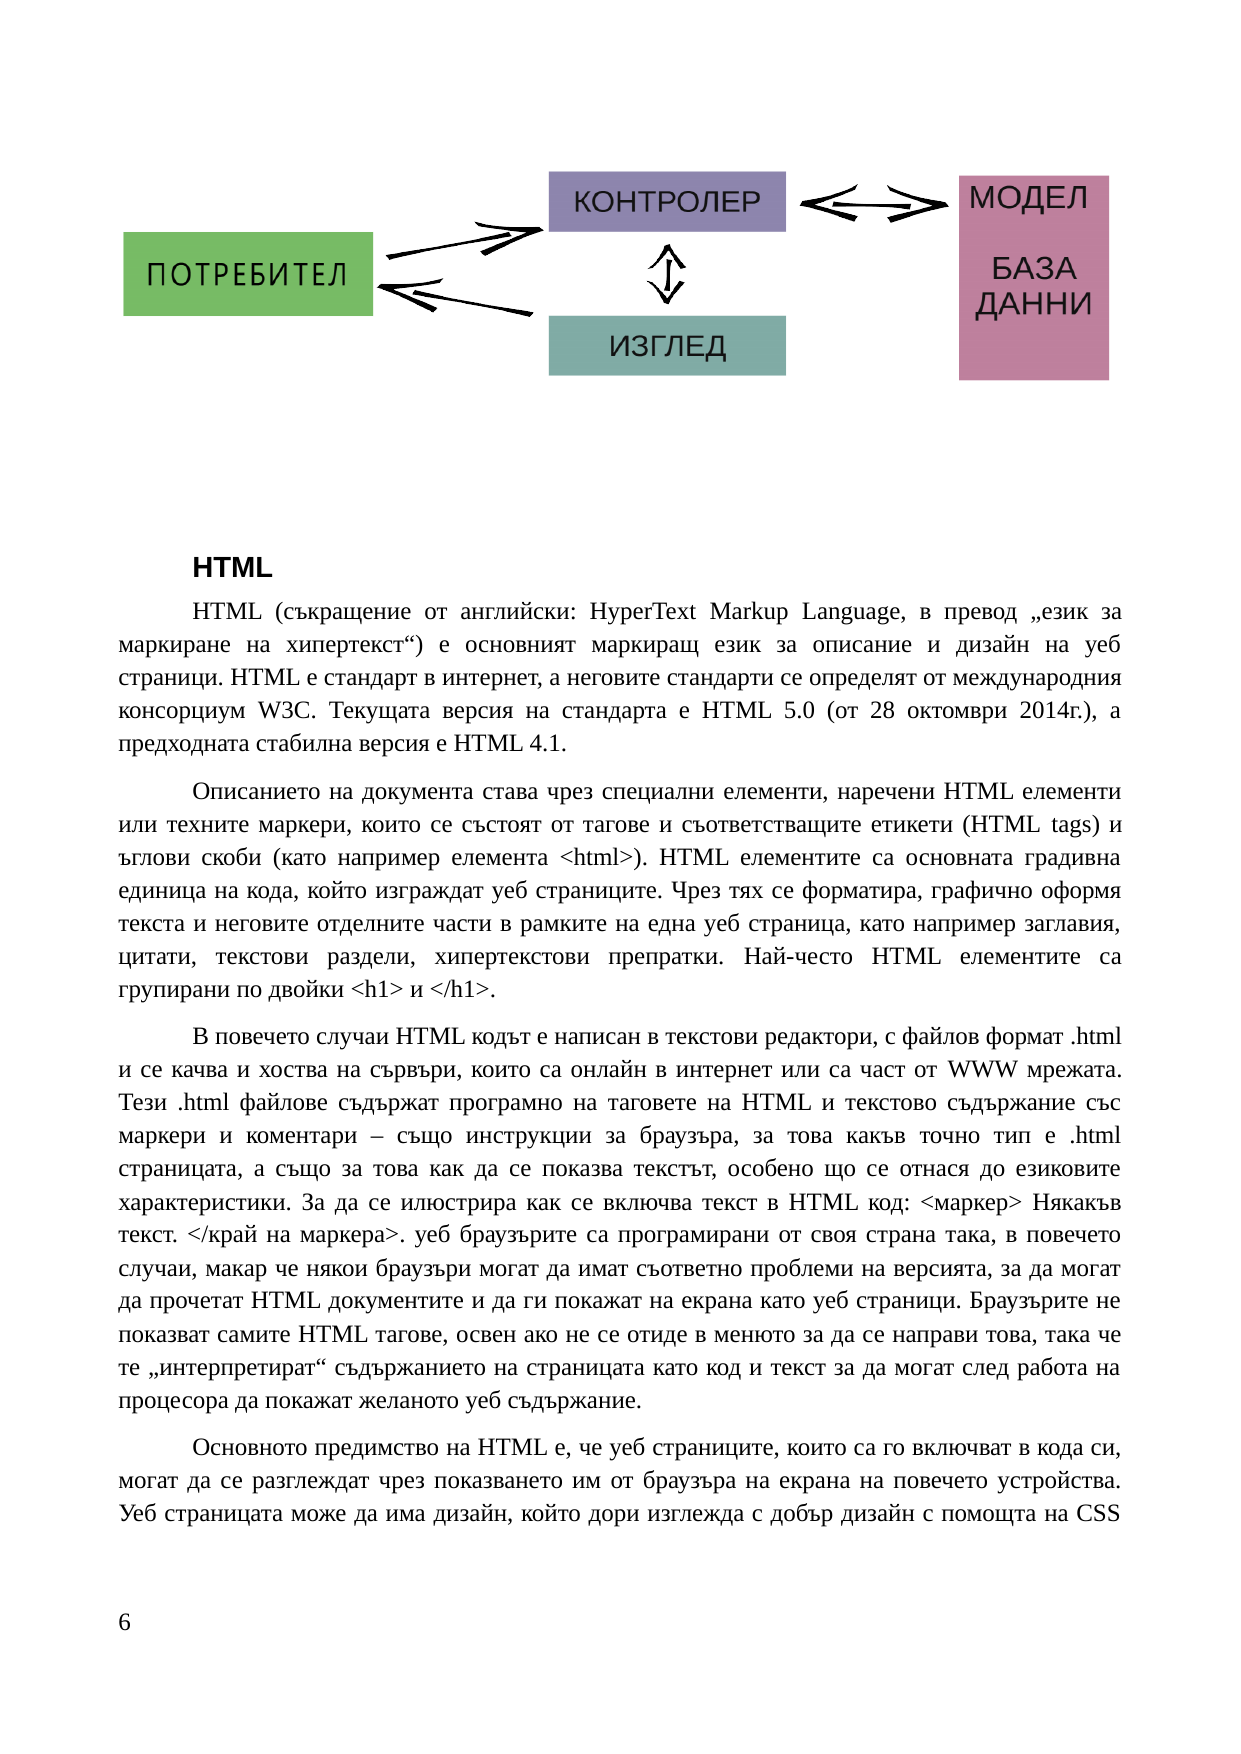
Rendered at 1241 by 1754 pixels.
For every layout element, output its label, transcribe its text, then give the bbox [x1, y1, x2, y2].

text HTML (съкращение от английски: HyperText Markup Language, в превод „език за маркиране на хипертекст“) е основният маркиращ език за описание и дизайн на уеб страници. HTML е стандарт в интернет, а неговите стандарти се определят от международния консорциум W3C. Текущата версия на стандарта е HTML 5.0 (от 28 октомври 2014г.), а предходната стабилна версия е HTML 4.1. [118, 596, 1122, 757]
text Описанието на документа става чрез специални елементи, наречени HTML елементи или техните маркери, които се състоят от тагове и съответстващите етикети (HTML tags) и ъглови скоби (като например елемента <html>). HTML елементите са основната градивна единица на кода, който изграждат уеб страниците. Чрез тях се форматира, графично оформя текста и неговите отделните части в рамките на една уеб страница, като например заглавия, цитати, текстови раздели, хипертекстови препратки. Най-често HTML елементите са групирани по двойки <h1> и </h1>. [118, 776, 1122, 1003]
picture [118, 165, 1123, 384]
subtitle HTML [118, 516, 1122, 583]
text Основното предимство на HTML е, че уеб страниците, които са го включват в кода си, могат да се разглеждат чрез показването им от браузъра на екрана на повечето устройства. Уеб страницата може да има дизайн, който дори изглежда с добър дизайн с помощта на CSS [118, 1432, 1122, 1527]
text В повечето случаи HTML кодът е написан в текстови редактори, с файлов формат .html и се качва и хоства на сървъри, които са онлайн в интернет или са част от WWW мрежата. Тези .html файлове съдържат програмно на таговете на HTML и текстово съдържание със маркери и коментари – също инструкции за браузъра, за това какъв точно тип е .html страницата, а също за това как да се показва текстът, особено що се отнася до езиковите характеристики. За да се илюстрира как се включва текст в HTML код: <маркер> Някакъв текст. </край на маркера>. уеб браузърите са програмирани от своя страна така, в повечето случаи, макар че някои браузъри могат да имат съответно проблеми на версията, за да могат да прочетат HTML документите и да ги покажат на екрана като уеб страници. Браузърите не показват самите HTML тагове, освен ако не се отиде в менюто за да се направи това, така че те „интерпретират“ съдържанието на страницата като код и текст за да могат след работа на процесора да покажат желаното уеб съдържание. [118, 1021, 1122, 1413]
